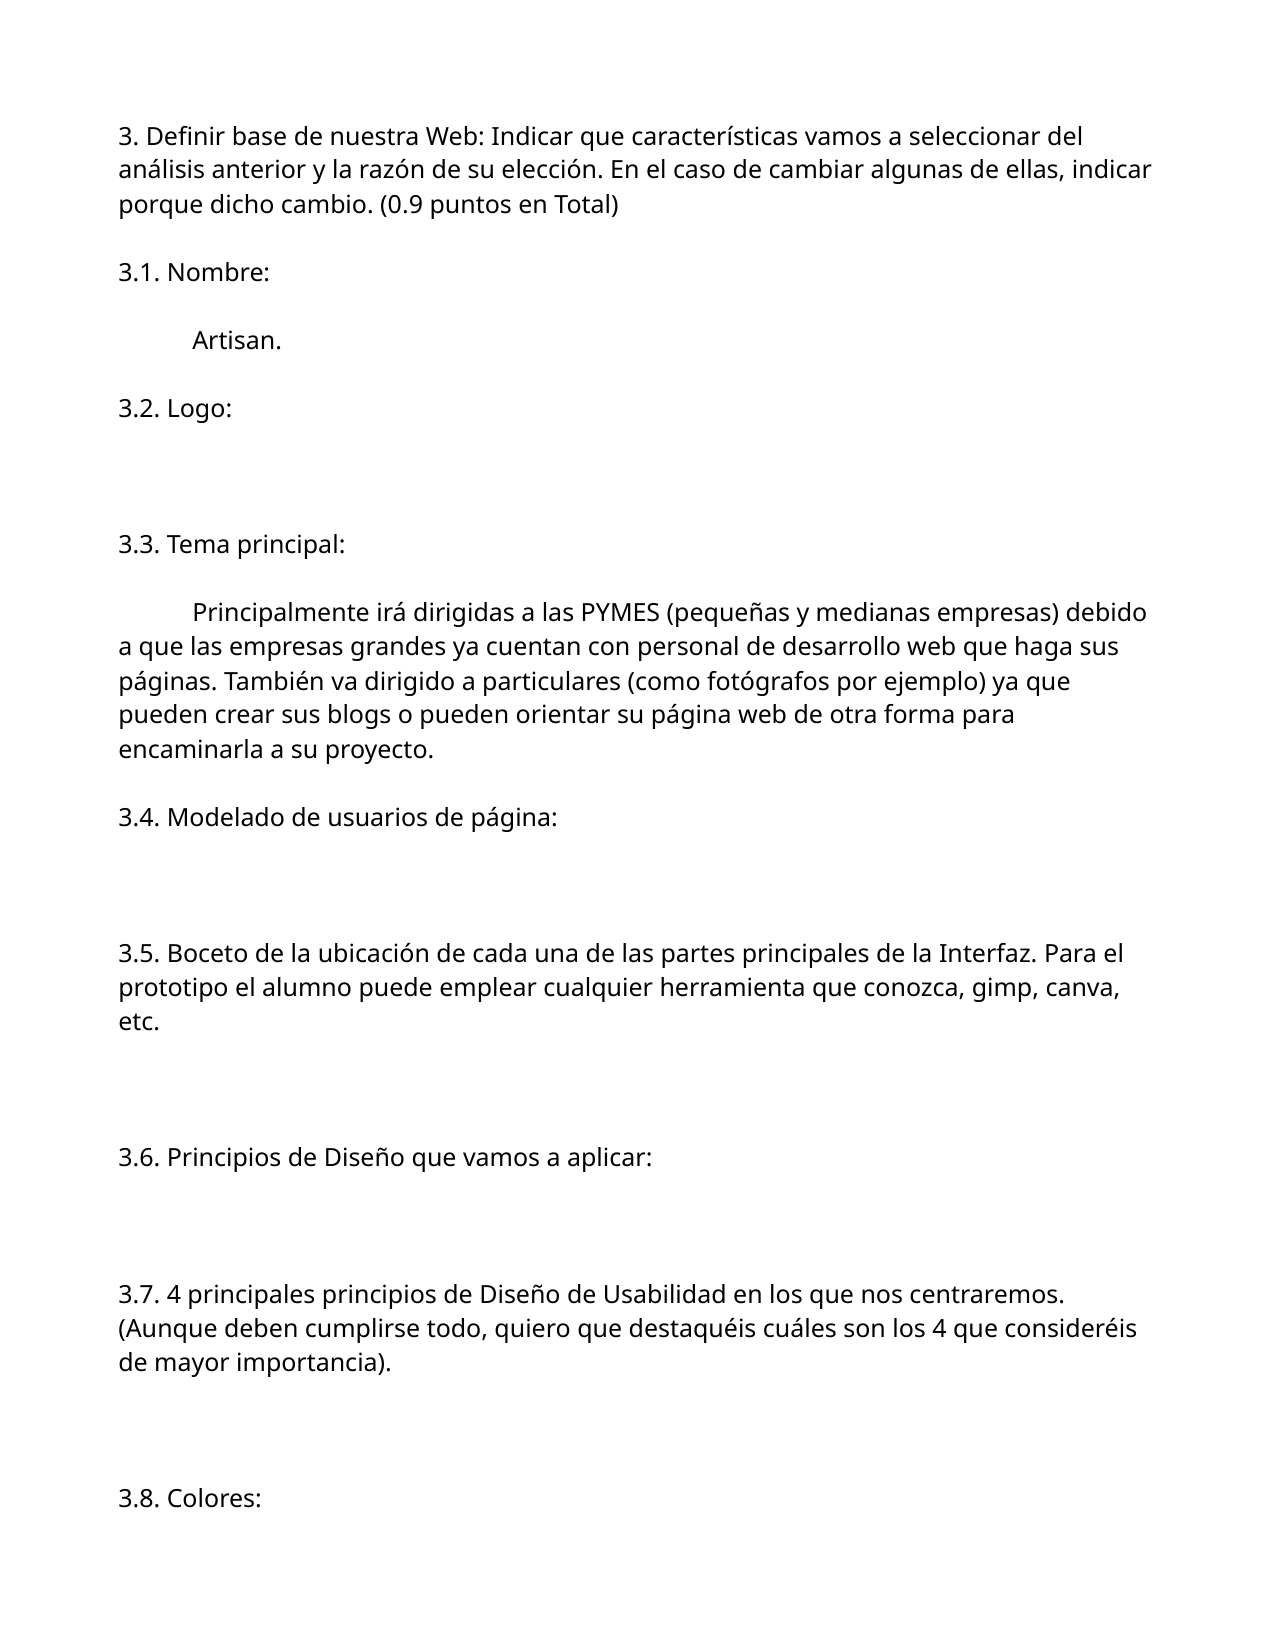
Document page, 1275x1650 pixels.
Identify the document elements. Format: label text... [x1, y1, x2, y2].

text Artisan. [118, 322, 1157, 357]
text 3.8. Colores: [118, 1481, 1157, 1515]
text 3.7. 4 principales principios de Diseño de Usabilidad en los que nos centraremos. (Aunque deben cumplirse todo, quiero que destaquéis cuáles son los 4 que consideréis de mayor importancia). [118, 1276, 1157, 1378]
text 3.5. Boceto de la ubicación de cada una de las partes principales de la Interfaz. Para el prototipo el alumno puede emplear cualquier herramienta que conozca, gimp, canva, etc. [118, 936, 1157, 1038]
text 3.1. Nombre: [118, 254, 1157, 288]
text 3.6. Principios de Diseño que vamos a aplicar: [118, 1140, 1157, 1174]
text 3. Definir base de nuestra Web: Indicar que características vamos a seleccionar del análisis anterior y la razón de su elección. En el caso de cambiar algunas de ellas, indicar porque dicho cambio. (0.9 puntos en Total) [118, 118, 1157, 220]
text 3.3. Tema principal: [118, 527, 1157, 561]
text Principalmente irá dirigidas a las PYMES (pequeñas y medianas empresas) debido a que las empresas grandes ya cuentan con personal de desarrollo web que haga sus páginas. También va dirigido a particulares (como fotógrafos por ejemplo) ya que pueden crear sus blogs o pueden orientar su página web de otra forma para encaminarla a su proyecto. [118, 595, 1157, 765]
text 3.4. Modelado de usuarios de página: [118, 799, 1157, 833]
text 3.2. Logo: [118, 391, 1157, 425]
